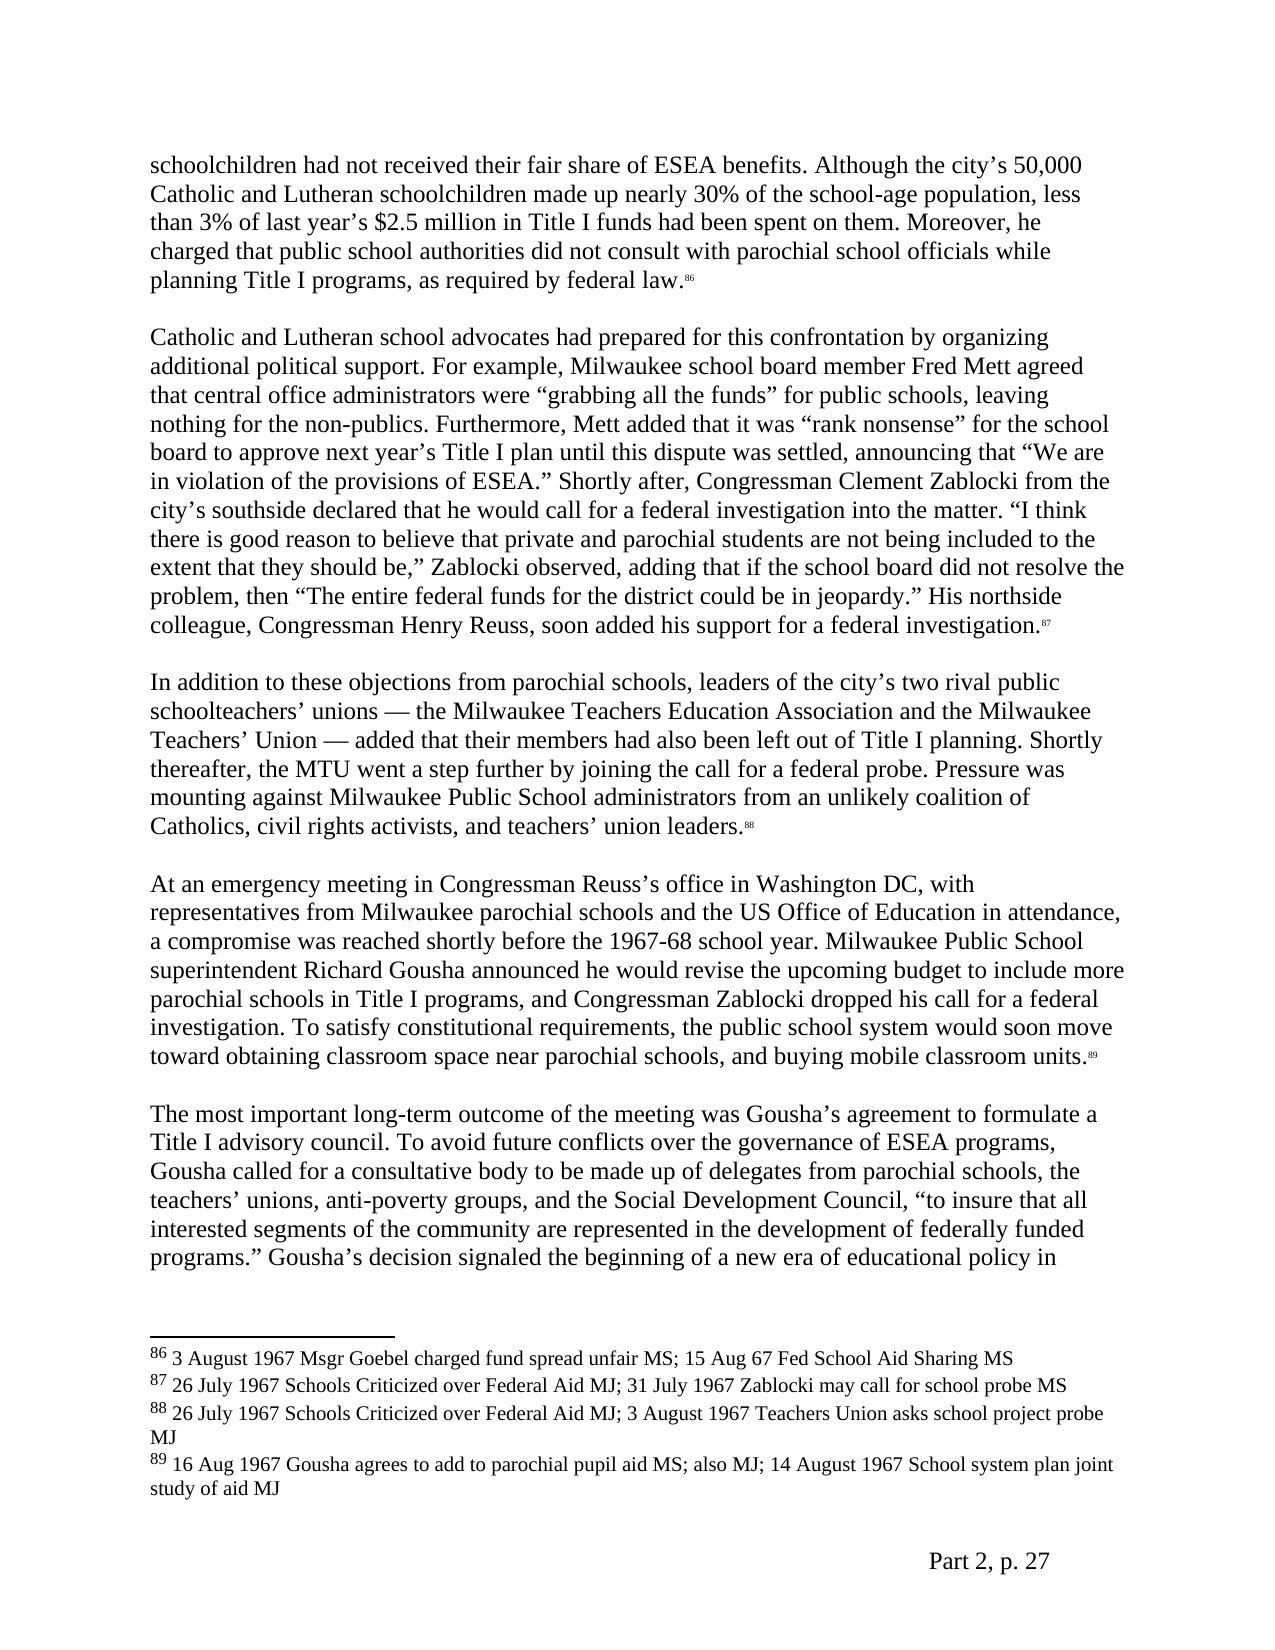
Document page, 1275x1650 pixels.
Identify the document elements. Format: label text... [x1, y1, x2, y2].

text 3 August 1967 Msgr Goebel charged fund spread unfair MS; 15 Aug 67 Fed School Aid Sharing MS [150, 1343, 1125, 1370]
text 26 July 1967 Schools Criticized over Federal Aid MJ; 31 July 1967 Zablocki may call for school probe MS [150, 1370, 1125, 1397]
text The most important long-term outcome of the meeting was Gousha’s agreement to formulate a Title I advisory council. To avoid future conflicts over the governance of ESEA programs, Gousha called for a consultative body to be made up of delegates from parochial schools, the teachers’ unions, anti-poverty groups, and the Social Development Council, “to insure that all interested segments of the community are represented in the development of federally funded programs.” Gousha’s decision signaled the beginning of a new era of educational policy in [150, 1099, 1125, 1271]
text In addition to these objections from parochial schools, leaders of the city’s two rival public schoolteachers’ unions — the Milwaukee Teachers Education Association and the Milwaukee Teachers’ Union — added that their members had also been left out of Title I planning. Shortly thereafter, the MTU went a step further by joining the call for a federal probe. Pressure was mounting against Milwaukee Public School administrators from an unlikely coalition of Catholics, civil rights activists, and teachers’ union leaders. [150, 667, 1125, 840]
text At an emergency meeting in Congressman Reuss’s office in Washington DC, with representatives from Milwaukee parochial schools and the US Office of Education in attendance, a compromise was reached shortly before the 1967-68 school year. Milwaukee Public School superintendent Richard Gousha announced he would revise the upcoming budget to include more parochial schools in Title I programs, and Congressman Zablocki dropped his call for a federal investigation. To satisfy constitutional requirements, the public school system would soon move toward obtaining classroom space near parochial schools, and buying mobile classroom units. [150, 869, 1125, 1070]
text 16 Aug 1967 Gousha agrees to add to parochial pupil aid MS; also MJ; 14 August 1967 School system plan joint study of aid MJ [150, 1449, 1125, 1500]
text 26 July 1967 Schools Criticized over Federal Aid MJ; 3 August 1967 Teachers Union asks school project probe MJ [150, 1397, 1125, 1449]
text Catholic and Lutheran school advocates had prepared for this confrontation by organizing additional political support. For example, Milwaukee school board member Fred Mett agreed that central office administrators were “grabbing all the funds” for public schools, leaving nothing for the non-publics. Furthermore, Mett added that it was “rank nonsense” for the school board to approve next year’s Title I plan until this dispute was settled, announcing that “We are in violation of the provisions of ESEA.” Shortly after, Congressman Clement Zablocki from the city’s southside declared that he would call for a federal investigation into the matter. “I think there is good reason to believe that private and parochial students are not being included to the extent that they should be,” Zablocki observed, adding that if the school board did not resolve the problem, then “The entire federal funds for the district could be in jeopardy.” His northside colleague, Congressman Henry Reuss, soon added his support for a federal investigation. [150, 322, 1125, 639]
text schoolchildren had not received their fair share of ESEA benefits. Although the city’s 50,000 Catholic and Lutheran schoolchildren made up nearly 30% of the school-age population, less than 3% of last year’s $2.5 million in Title I funds had been spent on them. Moreover, he charged that public school authorities did not consult with parochial school officials while planning Title I programs, as required by federal law. [150, 150, 1125, 294]
